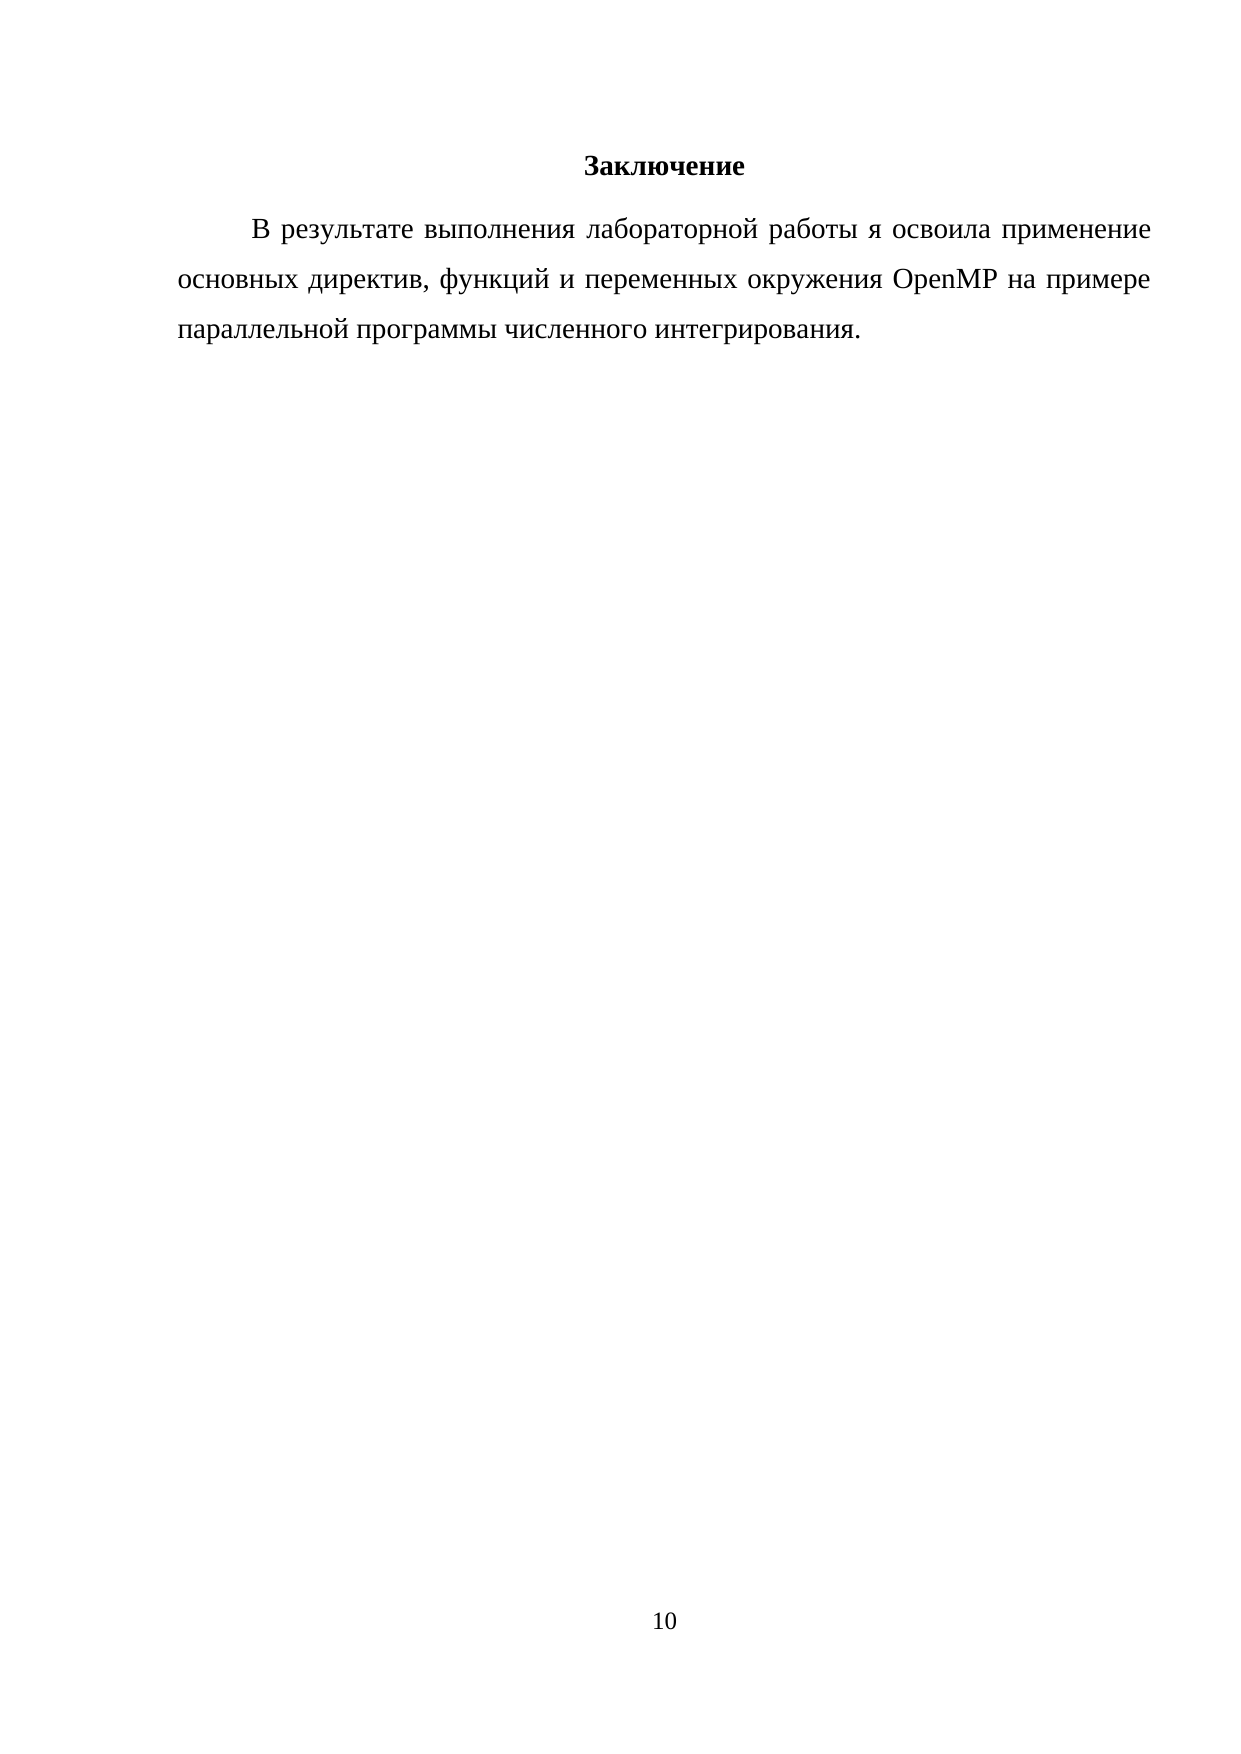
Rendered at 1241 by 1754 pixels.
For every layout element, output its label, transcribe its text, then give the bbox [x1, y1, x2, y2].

subtitle Заключение [177, 148, 1152, 181]
text В результате выполнения лабораторной работы я освоила применение основных директив, функций и переменных окружения OpenMP на примере параллельной программы численного интегрирования. [177, 211, 1152, 345]
